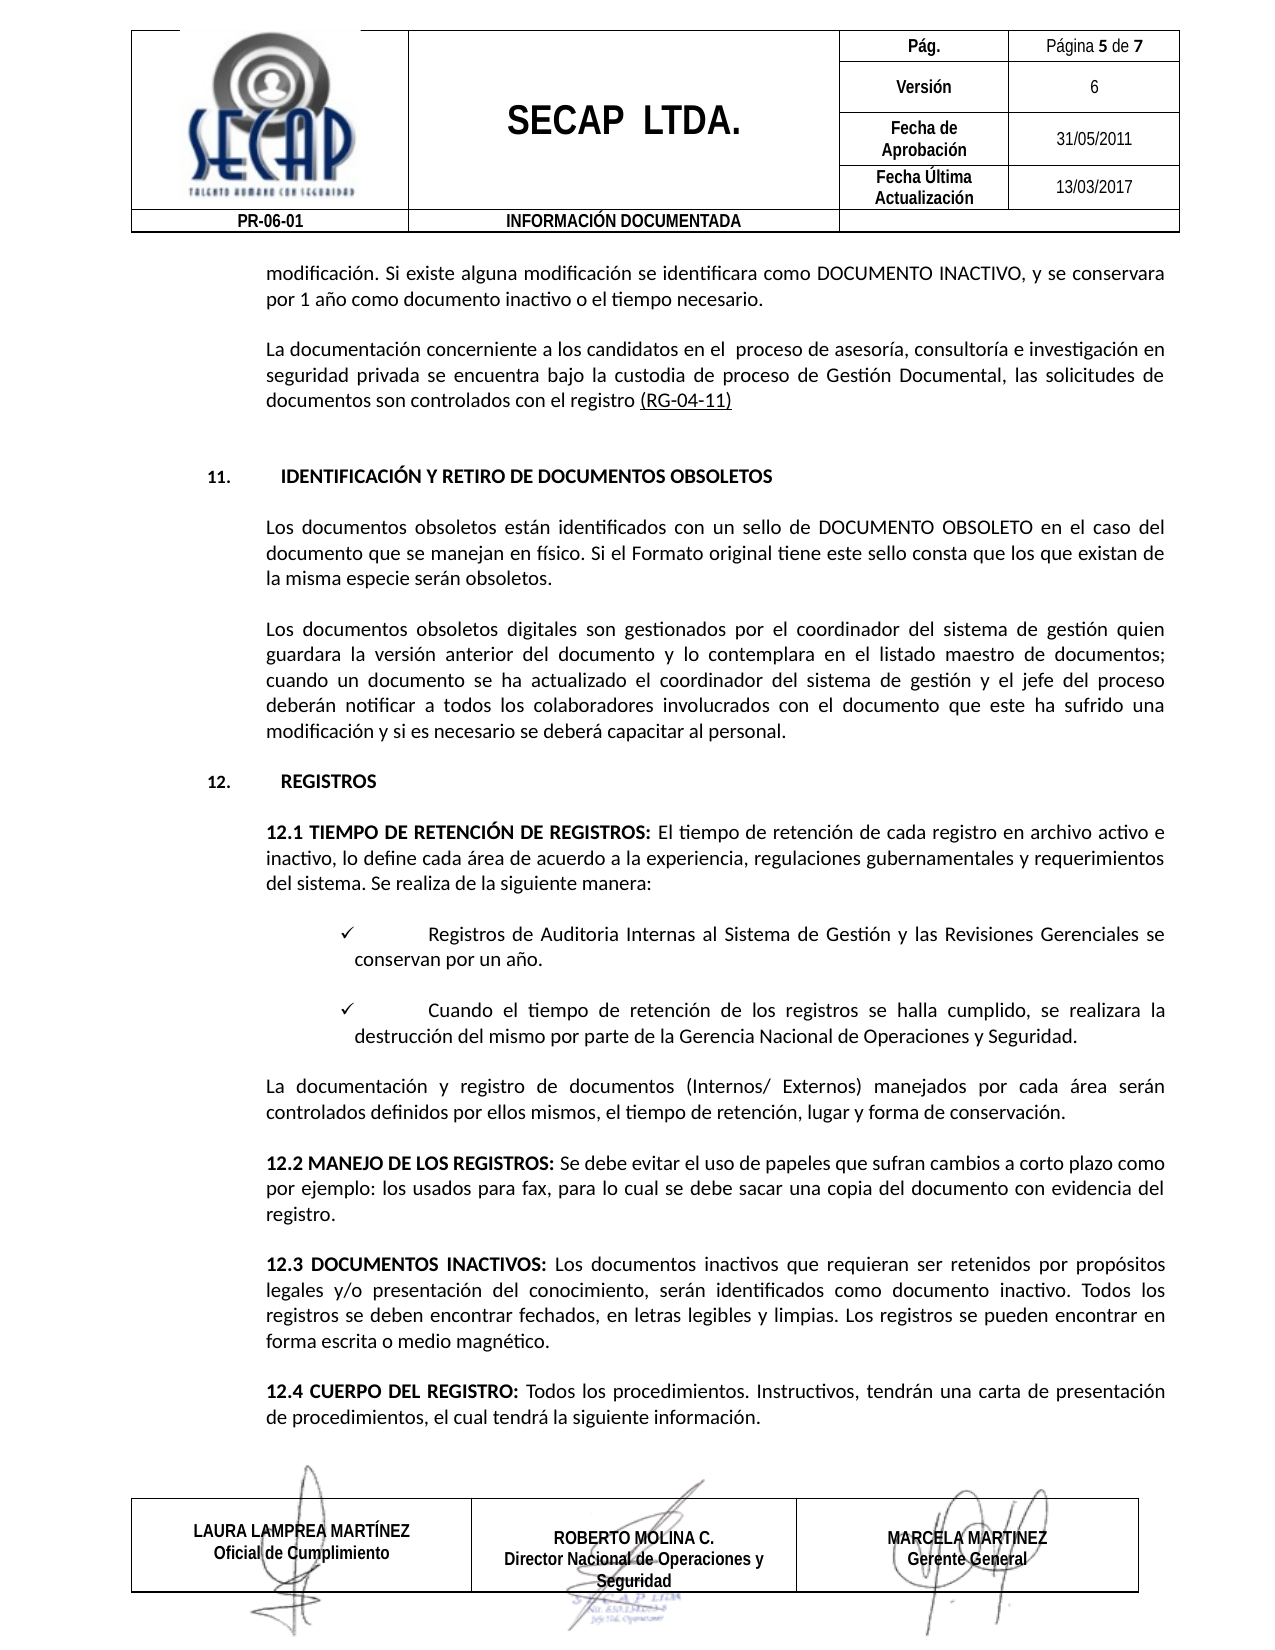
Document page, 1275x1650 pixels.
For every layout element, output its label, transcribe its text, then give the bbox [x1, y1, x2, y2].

list IDENTIFICACIÓN Y RETIRO DE DOCUMENTOS OBSOLETOS [177, 464, 1137, 489]
list Cuando el tiempo de retención de los registros se halla cumplido, se realizara la destrucción del mismo por parte de la Gerencia Nacional de Operaciones y Seguridad. [339, 997, 1167, 1048]
list Registros de Auditoria Internas al Sistema de Gestión y las Revisiones Gerenciales se conservan por un año. [339, 921, 1167, 972]
text 12.4 CUERPO DEL REGISTRO: Todos los procedimientos. Instructivos, tendrán una carta de presentación de procedimientos, el cual tendrá la siguiente información. [266, 1379, 1167, 1429]
list REGISTROS [177, 769, 1137, 794]
text modificación. Si existe alguna modificación se identificara como DOCUMENTO INACTIVO, y se conservara por 1 año como documento inactivo o el tiempo necesario. [266, 260, 1167, 311]
text 12.3 DOCUMENTOS INACTIVOS: Los documentos inactivos que requieran ser retenidos por propósitos legales y/o presentación del conocimiento, serán identificados como documento inactivo. Todos los registros se deben encontrar fechados, en letras legibles y limpias. Los registros se pueden encontrar en forma escrita o medio magnético. [266, 1252, 1167, 1353]
text La documentación y registro de documentos (Internos/ Externos) manejados por cada área serán controlados definidos por ellos mismos, el tiempo de retención, lugar y forma de conservación. [266, 1074, 1167, 1124]
text 12.2 MANEJO DE LOS REGISTROS: Se debe evitar el uso de papeles que sufran cambios a corto plazo como por ejemplo: los usados para fax, para lo cual se debe sacar una copia del documento con evidencia del registro. [266, 1150, 1167, 1226]
text La documentación concerniente a los candidatos en el proceso de asesoría, consultoría e investigación en seguridad privada se encuentra bajo la custodia de proceso de Gestión Documental, las solicitudes de documentos son controlados con el registro (RG-04-11) [266, 337, 1167, 413]
text Los documentos obsoletos están identificados con un sello de DOCUMENTO OBSOLETO en el caso del documento que se manejan en físico. Si el Formato original tiene este sello consta que los que existan de la misma especie serán obsoletos. [266, 514, 1167, 591]
text Los documentos obsoletos digitales son gestionados por el coordinador del sistema de gestión quien guardara la versión anterior del documento y lo contemplara en el listado maestro de documentos; cuando un documento se ha actualizado el coordinador del sistema de gestión y el jefe del proceso deberán notificar a todos los colaboradores involucrados con el documento que este ha sufrido una modificación y si es necesario se deberá capacitar al personal. [266, 616, 1167, 743]
text 12.1 TIEMPO DE RETENCIÓN DE REGISTROS: El tiempo de retención de cada registro en archivo activo e inactivo, lo define cada área de acuerdo a la experiencia, regulaciones gubernamentales y requerimientos del sistema. Se realiza de la siguiente manera: [266, 819, 1167, 896]
